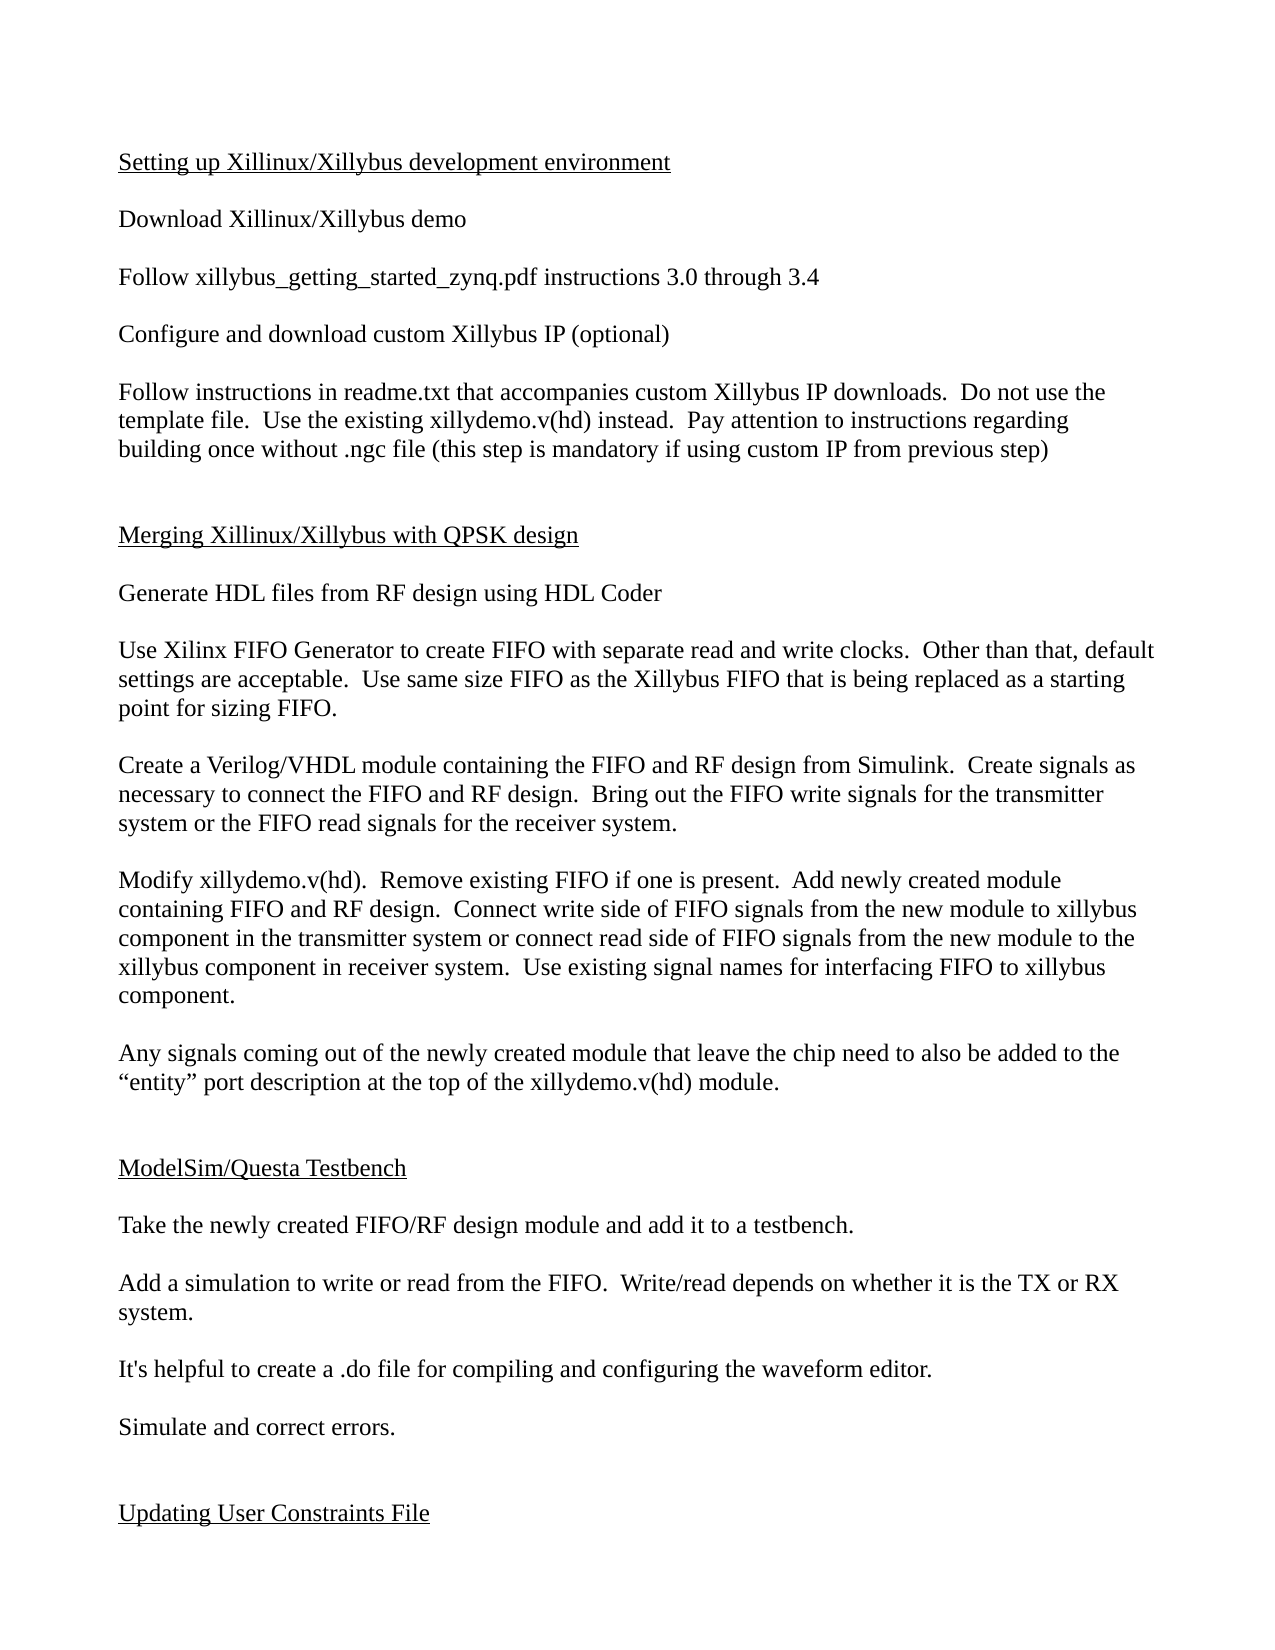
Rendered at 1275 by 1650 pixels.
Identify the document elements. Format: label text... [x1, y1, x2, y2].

text Simulate and correct errors. [118, 1412, 1157, 1441]
text Create a Verilog/VHDL module containing the FIFO and RF design from Simulink. Create signals as necessary to connect the FIFO and RF design. Bring out the FIFO write signals for the transmitter system or the FIFO read signals for the receiver system. [118, 751, 1157, 837]
text Use Xilinx FIFO Generator to create FIFO with separate read and write clocks. Other than that, default settings are acceptable. Use same size FIFO as the Xillybus FIFO that is being replaced as a starting point for sizing FIFO. [118, 636, 1157, 722]
text Configure and download custom Xillybus IP (optional) [118, 319, 1157, 348]
text Download Xillinux/Xillybus demo [118, 204, 1157, 233]
text Any signals coming out of the newly created module that leave the chip need to also be added to the “entity” port description at the top of the xillydemo.v(hd) module. [118, 1038, 1157, 1096]
text It's helpful to create a .do file for compiling and configuring the waveform editor. [118, 1354, 1157, 1383]
text Follow instructions in readme.txt that accompanies custom Xillybus IP downloads. Do not use the template file. Use the existing xillydemo.v(hd) instead. Pay attention to instructions regarding building once without .ngc file (this step is mandatory if using custom IP from previous step) [118, 377, 1157, 463]
text ModelSim/Questa Testbench [118, 1153, 1157, 1182]
text Add a simulation to write or read from the FIFO. Write/read depends on whether it is the TX or RX system. [118, 1268, 1157, 1326]
text Updating User Constraints File [118, 1498, 1157, 1527]
text Generate HDL files from RF design using HDL Coder [118, 578, 1157, 607]
text Take the newly created FIFO/RF design module and add it to a testbench. [118, 1211, 1157, 1239]
text Follow xillybus_getting_started_zynq.pdf instructions 3.0 through 3.4 [118, 262, 1157, 291]
text Merging Xillinux/Xillybus with QPSK design [118, 521, 1157, 549]
text Setting up Xillinux/Xillybus development environment [118, 147, 1157, 176]
text Modify xillydemo.v(hd). Remove existing FIFO if one is present. Add newly created module containing FIFO and RF design. Connect write side of FIFO signals from the new module to xillybus component in the transmitter system or connect read side of FIFO signals from the new module to the xillybus component in receiver system. Use existing signal names for interfacing FIFO to xillybus component. [118, 866, 1157, 1009]
